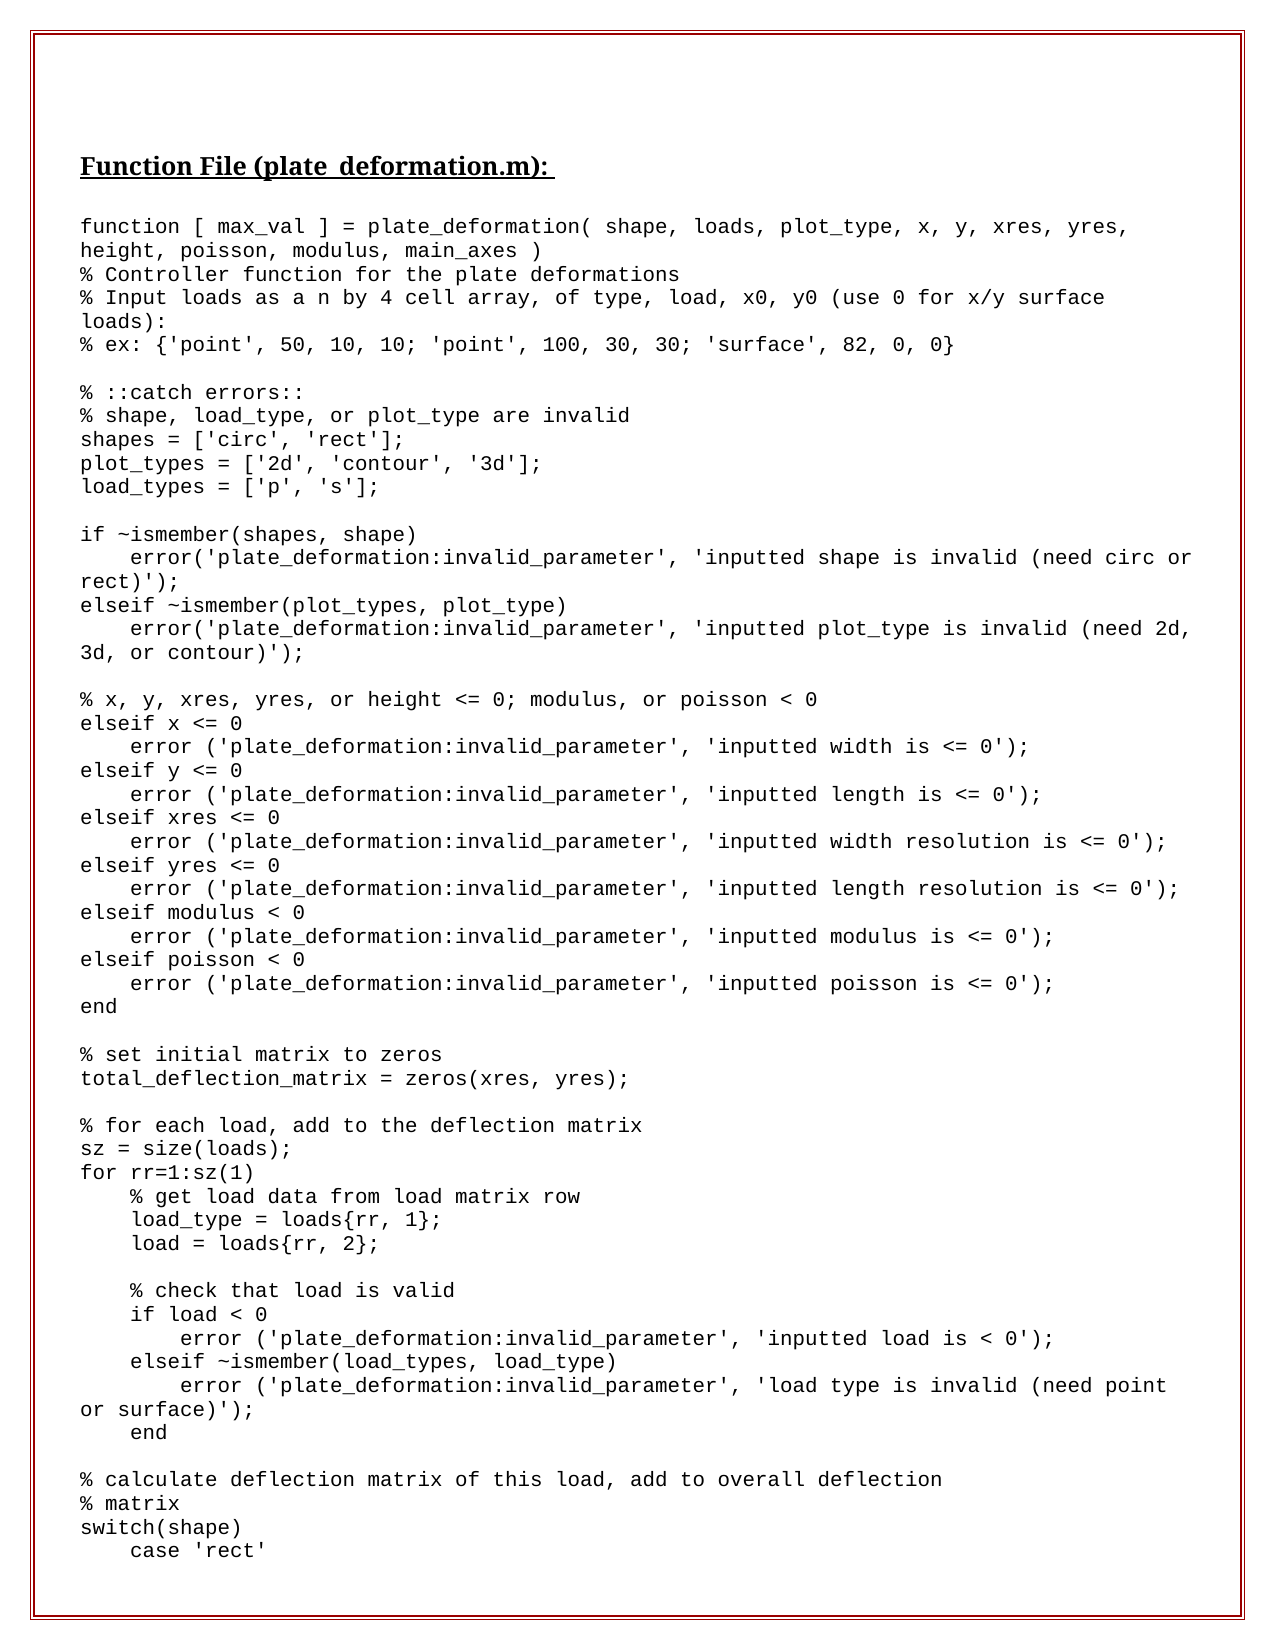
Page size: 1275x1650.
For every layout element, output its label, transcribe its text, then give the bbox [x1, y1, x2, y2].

text elseif x <= 0 [80, 713, 1195, 736]
text % ::catch errors:: [80, 382, 1195, 405]
text switch(shape) [80, 1517, 1195, 1540]
text % set initial matrix to zeros [80, 1044, 1195, 1067]
text elseif yres <= 0 [80, 855, 1195, 878]
text elseif poisson < 0 [80, 949, 1195, 973]
text % for each load, add to the deflection matrix [80, 1115, 1195, 1138]
text error ('plate_deformation:invalid_parameter', 'inputted load is < 0'); [80, 1328, 1195, 1351]
text elseif ~ismember(load_types, load_type) [80, 1351, 1195, 1375]
text error('plate_deformation:invalid_parameter', 'inputted plot_type is invalid (need 2d, 3d, or contour)'); [80, 618, 1195, 666]
text % x, y, xres, yres, or height <= 0; modulus, or poisson < 0 [80, 689, 1195, 713]
text % Controller function for the plate deformations [80, 263, 1195, 287]
text error ('plate_deformation:invalid_parameter', 'inputted width resolution is <= 0'); [80, 831, 1195, 855]
text load_type = loads{rr, 1}; [80, 1209, 1195, 1233]
text if load < 0 [80, 1304, 1195, 1328]
text load_types = ['p', 's']; [80, 476, 1195, 500]
text Function File (plate_deformation.m): [80, 148, 1195, 182]
text error ('plate_deformation:invalid_parameter', 'inputted width is <= 0'); [80, 736, 1195, 760]
text elseif ~ismember(plot_types, plot_type) [80, 594, 1195, 618]
text case 'rect' [80, 1540, 1195, 1564]
text load = loads{rr, 2}; [80, 1233, 1195, 1257]
text sz = size(loads); [80, 1138, 1195, 1162]
text error ('plate_deformation:invalid_parameter', 'inputted modulus is <= 0'); [80, 926, 1195, 949]
text elseif xres <= 0 [80, 807, 1195, 831]
text plot_types = ['2d', 'contour', '3d']; [80, 453, 1195, 476]
text error('plate_deformation:invalid_parameter', 'inputted shape is invalid (need circ or rect)'); [80, 547, 1195, 594]
text shapes = ['circ', 'rect']; [80, 429, 1195, 453]
text % get load data from load matrix row [80, 1186, 1195, 1209]
text error ('plate_deformation:invalid_parameter', 'inputted length is <= 0'); [80, 784, 1195, 807]
text % shape, load_type, or plot_type are invalid [80, 405, 1195, 429]
text % ex: {'point', 50, 10, 10; 'point', 100, 30, 30; 'surface', 82, 0, 0} [80, 334, 1195, 358]
text % calculate deflection matrix of this load, add to overall deflection [80, 1469, 1195, 1493]
text end [80, 997, 1195, 1020]
text function [ max_val ] = plate_deformation( shape, loads, plot_type, x, y, xres, yres, height, poisson, modulus, main_axes ) [80, 216, 1195, 263]
text % check that load is valid [80, 1280, 1195, 1304]
text % Input loads as a n by 4 cell array, of type, load, x0, y0 (use 0 for x/y surface loads): [80, 287, 1195, 334]
text elseif y <= 0 [80, 760, 1195, 784]
text end [80, 1422, 1195, 1446]
text elseif modulus < 0 [80, 902, 1195, 926]
text for rr=1:sz(1) [80, 1162, 1195, 1186]
text error ('plate_deformation:invalid_parameter', 'inputted poisson is <= 0'); [80, 973, 1195, 997]
text error ('plate_deformation:invalid_parameter', 'load type is invalid (need point or surface)'); [80, 1375, 1195, 1422]
text if ~ismember(shapes, shape) [80, 524, 1195, 547]
text error ('plate_deformation:invalid_parameter', 'inputted length resolution is <= 0'); [80, 878, 1195, 902]
text total_deflection_matrix = zeros(xres, yres); [80, 1067, 1195, 1091]
text % matrix [80, 1493, 1195, 1517]
